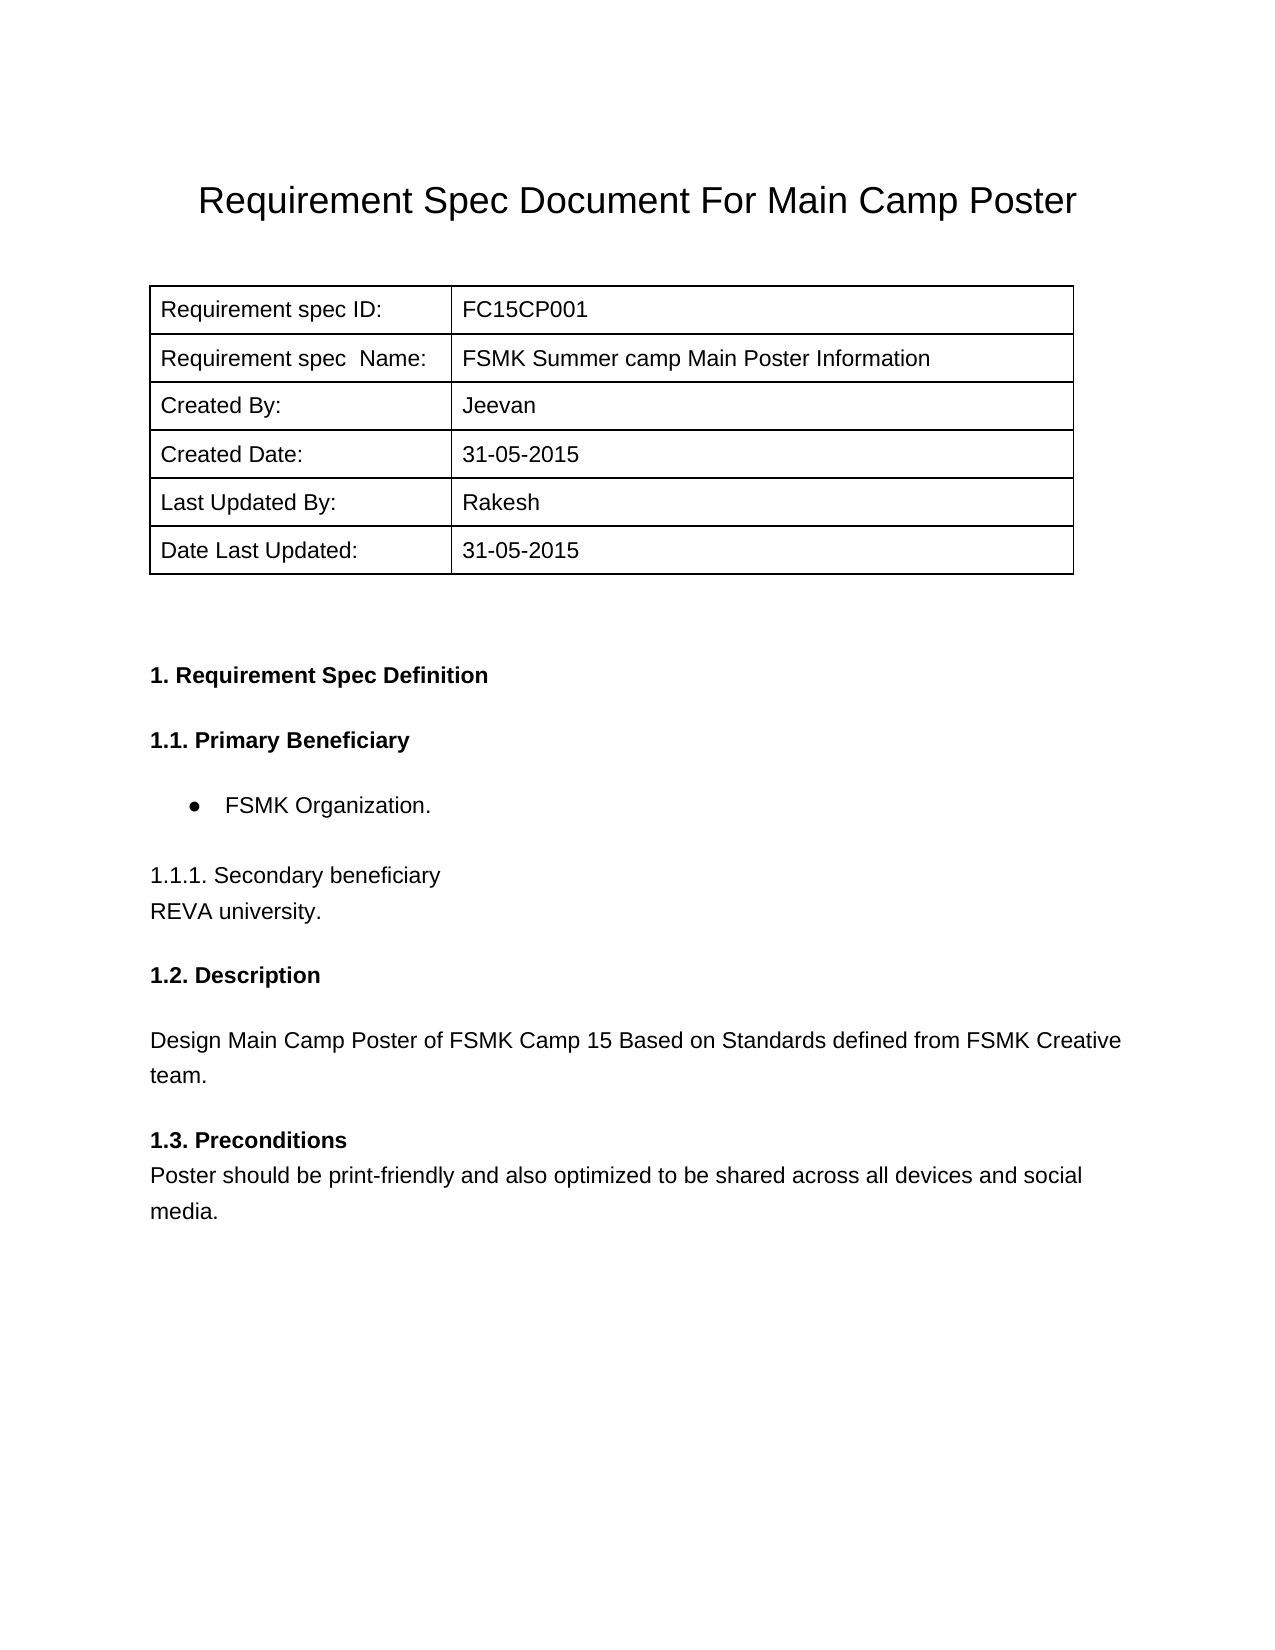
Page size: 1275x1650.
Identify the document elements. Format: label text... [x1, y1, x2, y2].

table_cell Created By: [151, 383, 451, 429]
table_header Requirement spec ID: [151, 287, 451, 333]
table_cell Jeevan [452, 383, 1073, 429]
list FSMK Organization. [187, 792, 1125, 818]
text Requirement Spec Document For Main Camp Poster [150, 179, 1125, 221]
text REVA university. [150, 898, 1125, 924]
text 1.1.1. Secondary beneficiary [150, 863, 1125, 889]
text Poster should be print-friendly and also optimized to be shared across all devices and social media. [150, 1163, 1125, 1224]
text Design Main Camp Poster of FSMK Camp 15 Based on Standards defined from FSMK Creative team. [150, 1028, 1125, 1089]
table_header FC15CP001 [452, 287, 1073, 333]
text 1.1. Primary Beneficiary [150, 728, 1125, 753]
table_cell Date Last Updated: [151, 527, 451, 573]
table_cell 31-05-2015 [452, 431, 1073, 477]
table_cell Created Date: [151, 431, 451, 477]
table_cell FSMK Summer camp Main Poster Information [452, 335, 1073, 381]
text 1.2. Description [150, 963, 1125, 989]
text 1. Requirement Spec Definition [150, 663, 1125, 689]
table_cell Rakesh [452, 479, 1073, 525]
text 1.3. Preconditions [150, 1128, 1125, 1153]
table_cell Requirement spec Name: [151, 335, 451, 381]
table_cell Last Updated By: [151, 479, 451, 525]
table_cell 31-05-2015 [452, 527, 1073, 573]
